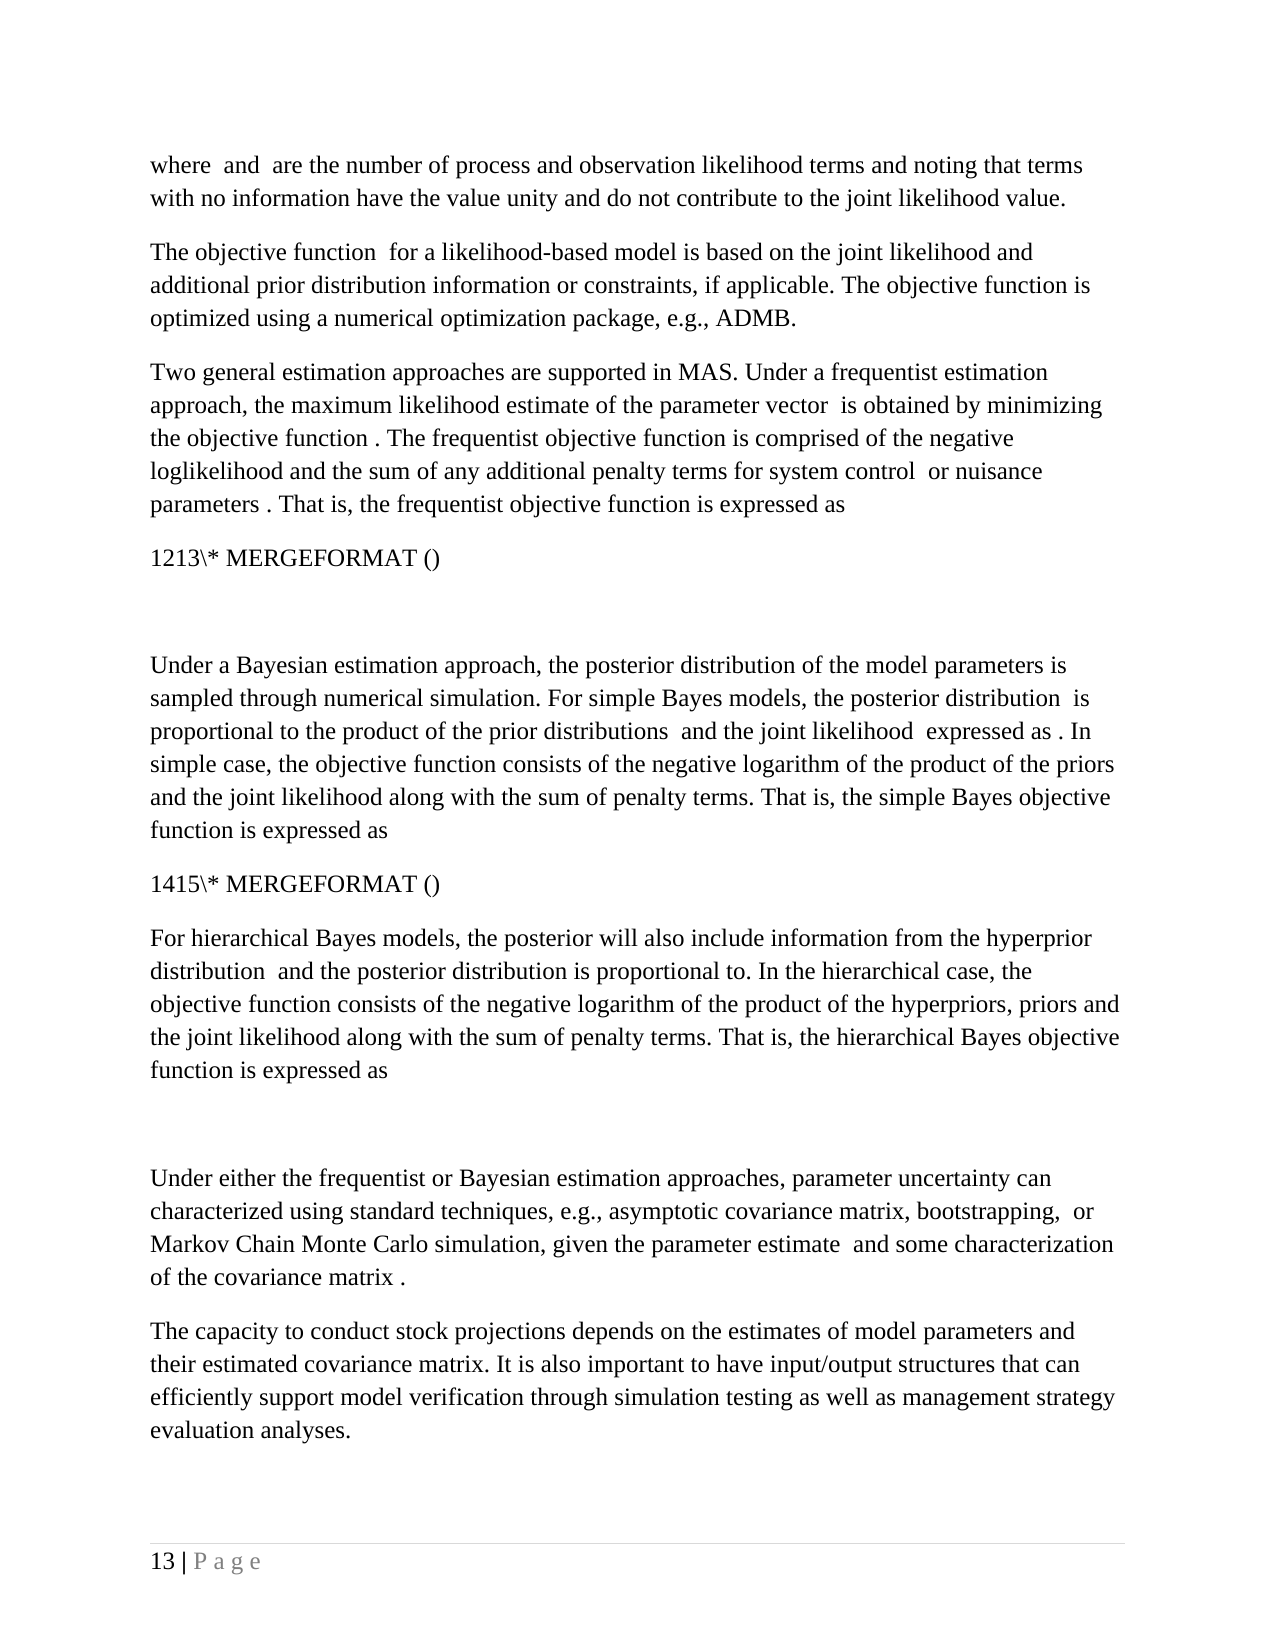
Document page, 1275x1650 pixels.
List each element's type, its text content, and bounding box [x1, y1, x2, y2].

text The objective function for a likelihood-based model is based on the joint likelihood and additional prior distribution information or constraints, if applicable. The objective function is optimized using a numerical optimization package, e.g., ADMB. [150, 237, 1125, 332]
text Under either the frequentist or Bayesian estimation approaches, parameter uncertainty can characterized using standard techniques, e.g., asymptotic covariance matrix, bootstrapping, or Markov Chain Monte Carlo simulation, given the parameter estimate and some characterization of the covariance matrix . [150, 1163, 1125, 1291]
text Two general estimation approaches are supported in MAS. Under a frequentist estimation approach, the maximum likelihood estimate of the parameter vector is obtained by minimizing the objective function . The frequentist objective function is comprised of the negative loglikelihood and the sum of any additional penalty terms for system control or nuisance parameters . That is, the frequentist objective function is expressed as [150, 357, 1125, 518]
text The capacity to conduct stock projections depends on the estimates of model parameters and their estimated covariance matrix. It is also important to have input/output structures that can efficiently support model verification through simulation testing as well as management strategy evaluation analyses. [150, 1316, 1125, 1444]
text 1415\* MERGEFORMAT () [150, 869, 1125, 898]
text where and are the number of process and observation likelihood terms and noting that terms with no information have the value unity and do not contribute to the joint likelihood value. [150, 150, 1125, 212]
text Under a Bayesian estimation approach, the posterior distribution of the model parameters is sampled through numerical simulation. For simple Bayes models, the posterior distribution is proportional to the product of the prior distributions and the joint likelihood expressed as . In simple case, the objective function consists of the negative logarithm of the product of the priors and the joint likelihood along with the sum of penalty terms. That is, the simple Bayes objective function is expressed as [150, 650, 1125, 844]
text For hierarchical Bayes models, the posterior will also include information from the hyperprior distribution and the posterior distribution is proportional to. In the hierarchical case, the objective function consists of the negative logarithm of the product of the hyperpriors, priors and the joint likelihood along with the sum of penalty terms. That is, the hierarchical Bayes objective function is expressed as [150, 923, 1125, 1084]
text 1213\* MERGEFORMAT () [150, 543, 1125, 571]
